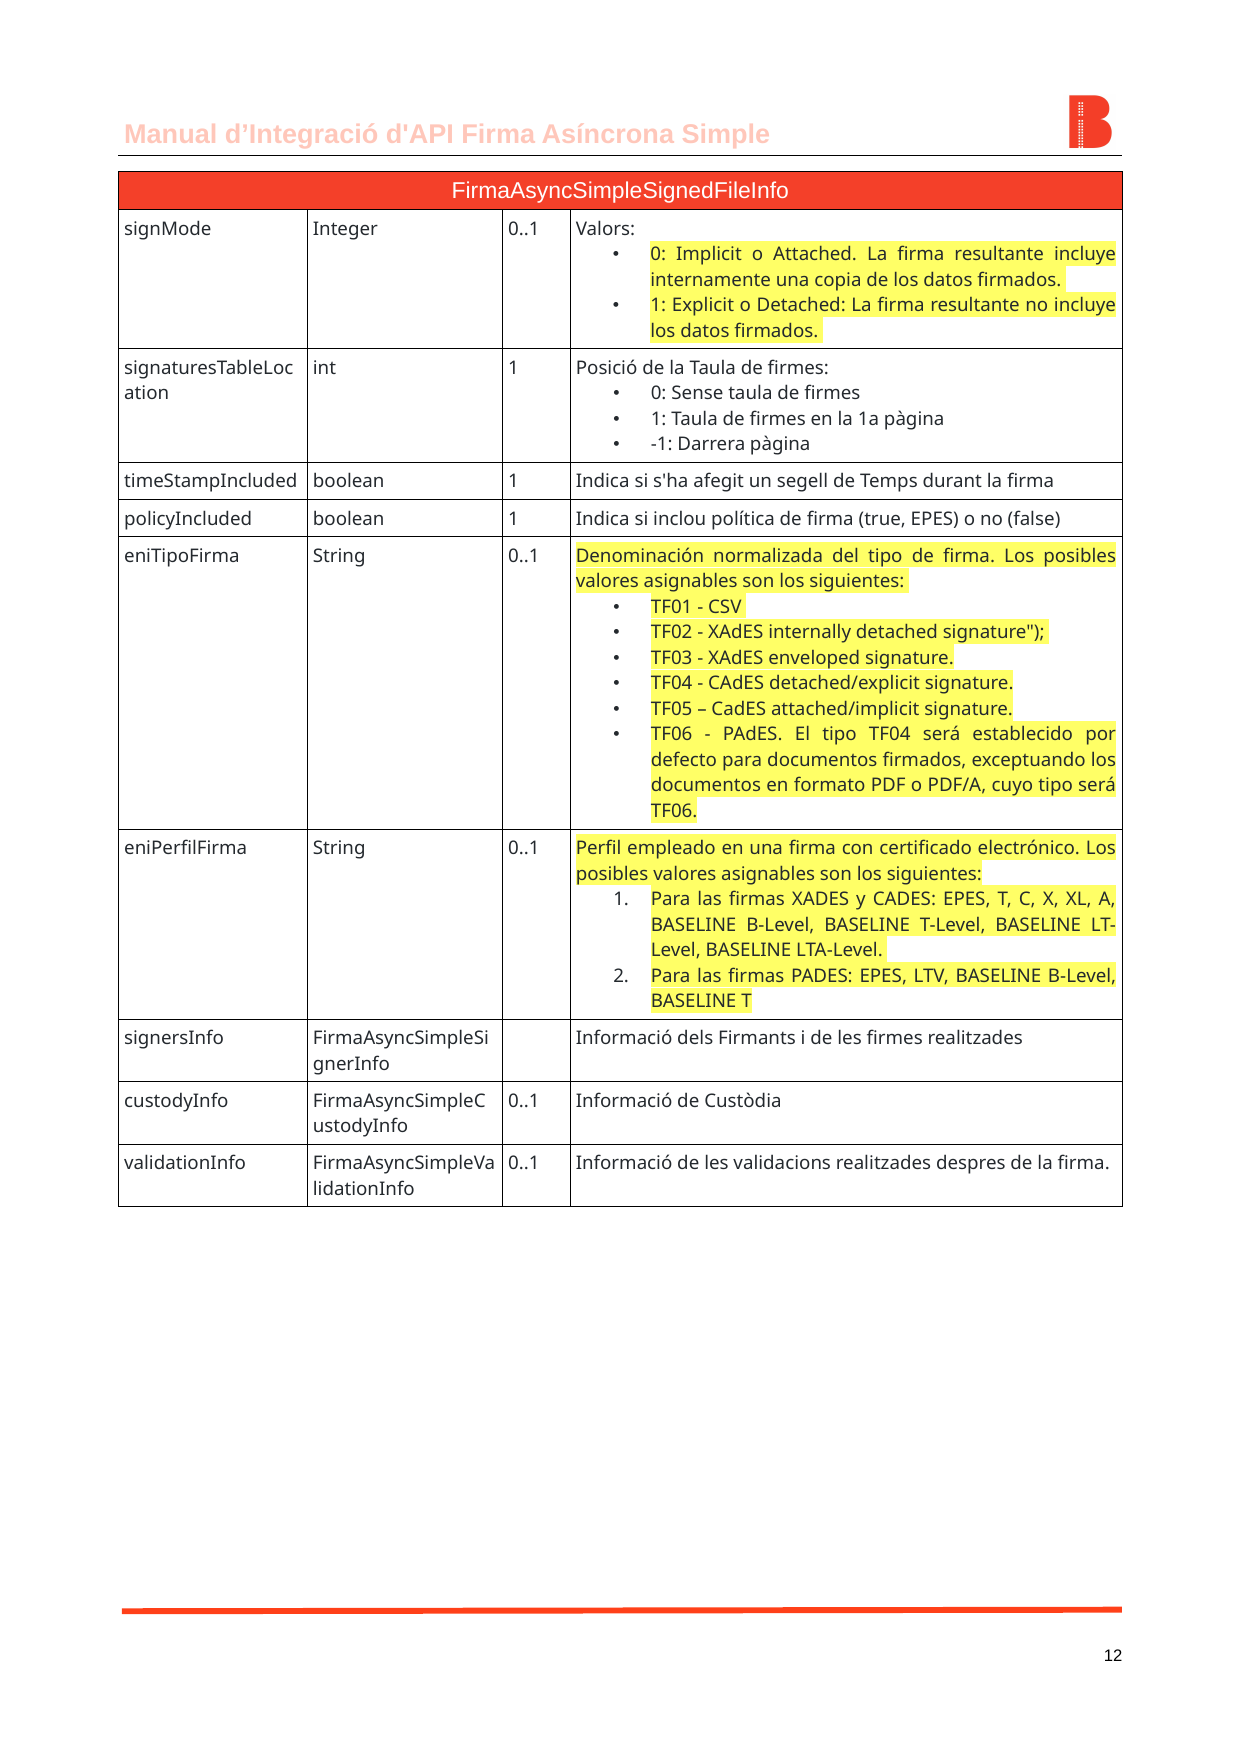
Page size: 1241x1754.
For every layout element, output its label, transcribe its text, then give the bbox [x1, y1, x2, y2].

table_cell 0..1 [503, 1082, 570, 1144]
table_header FirmaAsyncSimpleSignedFileInfo [119, 172, 1122, 209]
table_cell boolean [308, 463, 502, 499]
table_cell Integer [308, 210, 502, 348]
table_cell 1 [503, 500, 570, 536]
table_cell 0..1 [503, 210, 570, 348]
table_cell validationInfo [119, 1145, 307, 1206]
table_cell Informació de Custòdia [571, 1082, 1122, 1144]
table_cell 0..1 [503, 537, 570, 828]
table_cell policyIncluded [119, 500, 307, 536]
table_cell [503, 1020, 570, 1081]
table_cell signaturesTableLocation [119, 349, 307, 462]
table_cell Valors: 0: Implicit o Attached. La firma resultante incluye internamente una copia de los datos firmados. 1: Explicit o Detached: La firma resultante no incluye los datos firmados. [571, 210, 1122, 348]
table_cell signersInfo [119, 1020, 307, 1081]
table_cell eniPerfilFirma [119, 830, 307, 1019]
table_cell FirmaAsyncSimpleCustodyInfo [308, 1082, 502, 1144]
table_cell Perfil empleado en una firma con certificado electrónico. Los posibles valores asignables son los siguientes: Para las firmas XADES y CADES: EPES, T, C, X, XL, A, BASELINE B-Level, BASELINE T-Level, BASELINE LT-Level, BASELINE LTA-Level. Para las firmas PADES: EPES, LTV, BASELINE B-Level, BASELINE T [571, 830, 1122, 1019]
table_cell String [308, 830, 502, 1019]
table_cell 0..1 [503, 830, 570, 1019]
table_cell custodyInfo [119, 1082, 307, 1144]
table_cell 0..1 [503, 1145, 570, 1206]
table_cell 1 [503, 463, 570, 499]
table_cell Posició de la Taula de firmes: 0: Sense taula de firmes 1: Taula de firmes en la 1a pàgina -1: Darrera pàgina [571, 349, 1122, 462]
table_cell FirmaAsyncSimpleValidationInfo [308, 1145, 502, 1206]
table_cell FirmaAsyncSimpleSignerInfo [308, 1020, 502, 1081]
table_cell String [308, 537, 502, 828]
table_cell timeStampIncluded [119, 463, 307, 499]
table_cell int [308, 349, 502, 462]
table_cell Denominación normalizada del tipo de firma. Los posibles valores asignables son los siguientes: TF01 - CSV TF02 - XAdES internally detached signature"); TF03 - XAdES enveloped signature. TF04 - CAdES detached/explicit signature. TF05 – CadES attached/implicit signature. TF06 - PAdES. El tipo TF04 será establecido por defecto para documentos firmados, exceptuando los documentos en formato PDF o PDF/A, cuyo tipo será TF06. [571, 537, 1122, 828]
table_cell signMode [119, 210, 307, 348]
picture [1063, 94, 1117, 150]
table_cell Indica si s'ha afegit un segell de Temps durant la firma [571, 463, 1122, 499]
table_cell boolean [308, 500, 502, 536]
table_cell Informació de les validacions realitzades despres de la firma. [571, 1145, 1122, 1206]
table_cell Indica si inclou política de firma (true, EPES) o no (false) [571, 500, 1122, 536]
table_cell 1 [503, 349, 570, 462]
table_cell Informació dels Firmants i de les firmes realitzades [571, 1020, 1122, 1081]
table_cell eniTipoFirma [119, 537, 307, 828]
